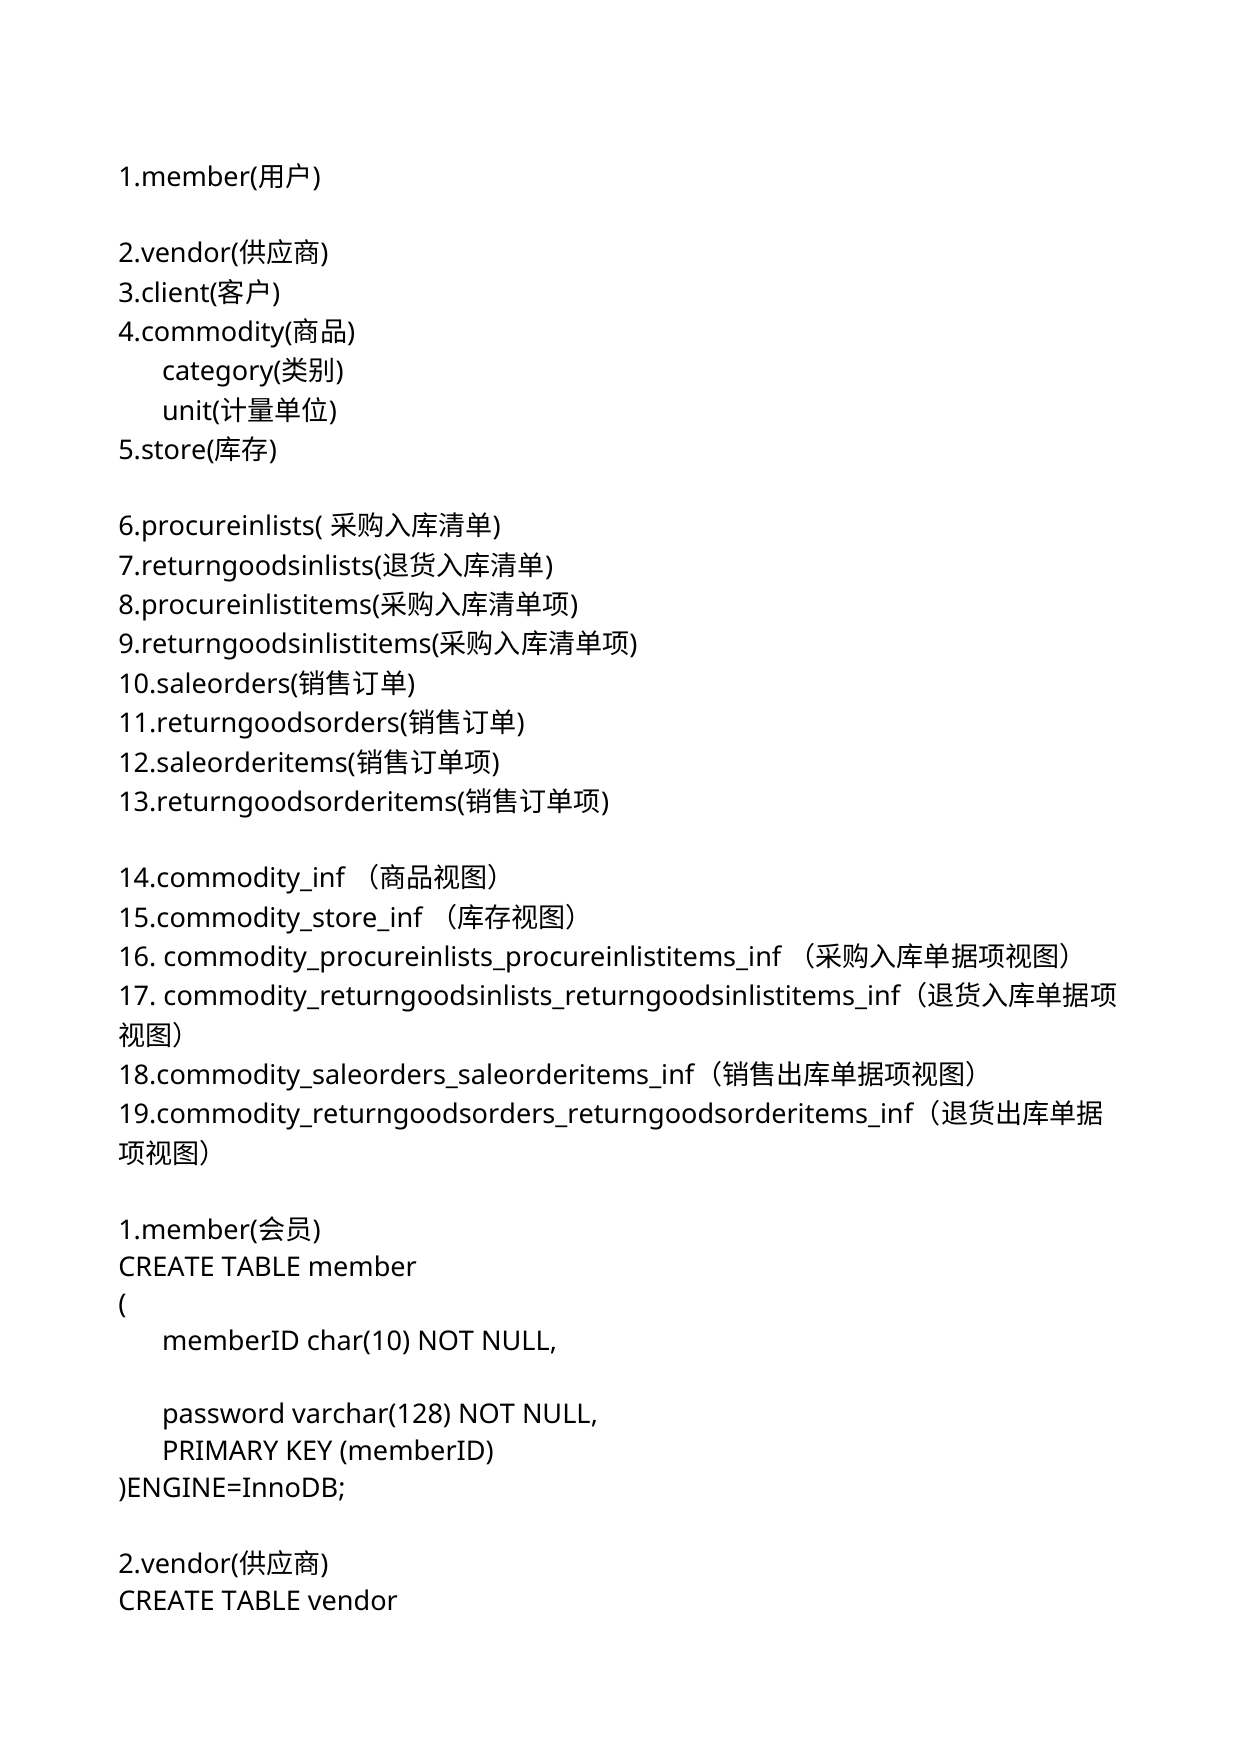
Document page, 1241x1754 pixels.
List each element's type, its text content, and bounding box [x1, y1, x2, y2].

text 4.commodity(商品) [118, 310, 1122, 349]
text 15.commodity_store_inf （库存视图） [118, 896, 1122, 935]
text 9.returngoodsinlistitems(采购入库清单项) [118, 622, 1122, 662]
text CREATE TABLE member [118, 1247, 1122, 1284]
text )ENGINE=InnoDB; [118, 1468, 1122, 1505]
text 19.commodity_returngoodsorders_returngoodsorderitems_inf（退货出库单据项视图） [118, 1092, 1122, 1171]
text 2.vendor(供应商) [118, 1542, 1122, 1582]
text 1.member(会员) [118, 1208, 1122, 1247]
text 17. commodity_returngoodsinlists_returngoodsinlistitems_inf（退货入库单据项视图） [118, 974, 1122, 1053]
text 2.vendor(供应商) [118, 231, 1122, 271]
text 12.saleorderitems(销售订单项) [118, 741, 1122, 780]
text 8.procureinlistitems(采购入库清单项) [118, 583, 1122, 622]
text 6.procureinlists( 采购入库清单) [118, 504, 1122, 544]
text CREATE TABLE vendor [118, 1582, 1122, 1618]
text PRIMARY KEY (memberID) [118, 1432, 1122, 1468]
text 10.saleorders(销售订单) [118, 662, 1122, 701]
text password varchar(128) NOT NULL, [118, 1395, 1122, 1432]
text 11.returngoodsorders(销售订单) [118, 701, 1122, 741]
text 5.store(库存) [118, 428, 1122, 467]
text 18.commodity_saleorders_saleorderitems_inf（销售出库单据项视图） [118, 1053, 1122, 1092]
text 14.commodity_inf （商品视图） [118, 856, 1122, 896]
text 3.client(客户) [118, 271, 1122, 310]
text 7.returngoodsinlists(退货入库清单) [118, 544, 1122, 583]
text 13.returngoodsorderitems(销售订单项) [118, 780, 1122, 819]
text 16. commodity_procureinlists_procureinlistitems_inf （采购入库单据项视图） [118, 935, 1122, 974]
text unit(计量单位) [118, 389, 1122, 428]
text ( [118, 1284, 1122, 1321]
text 1.member(用户) [118, 155, 1122, 194]
text category(类别) [118, 349, 1122, 389]
text memberID char(10) NOT NULL, [118, 1321, 1122, 1358]
